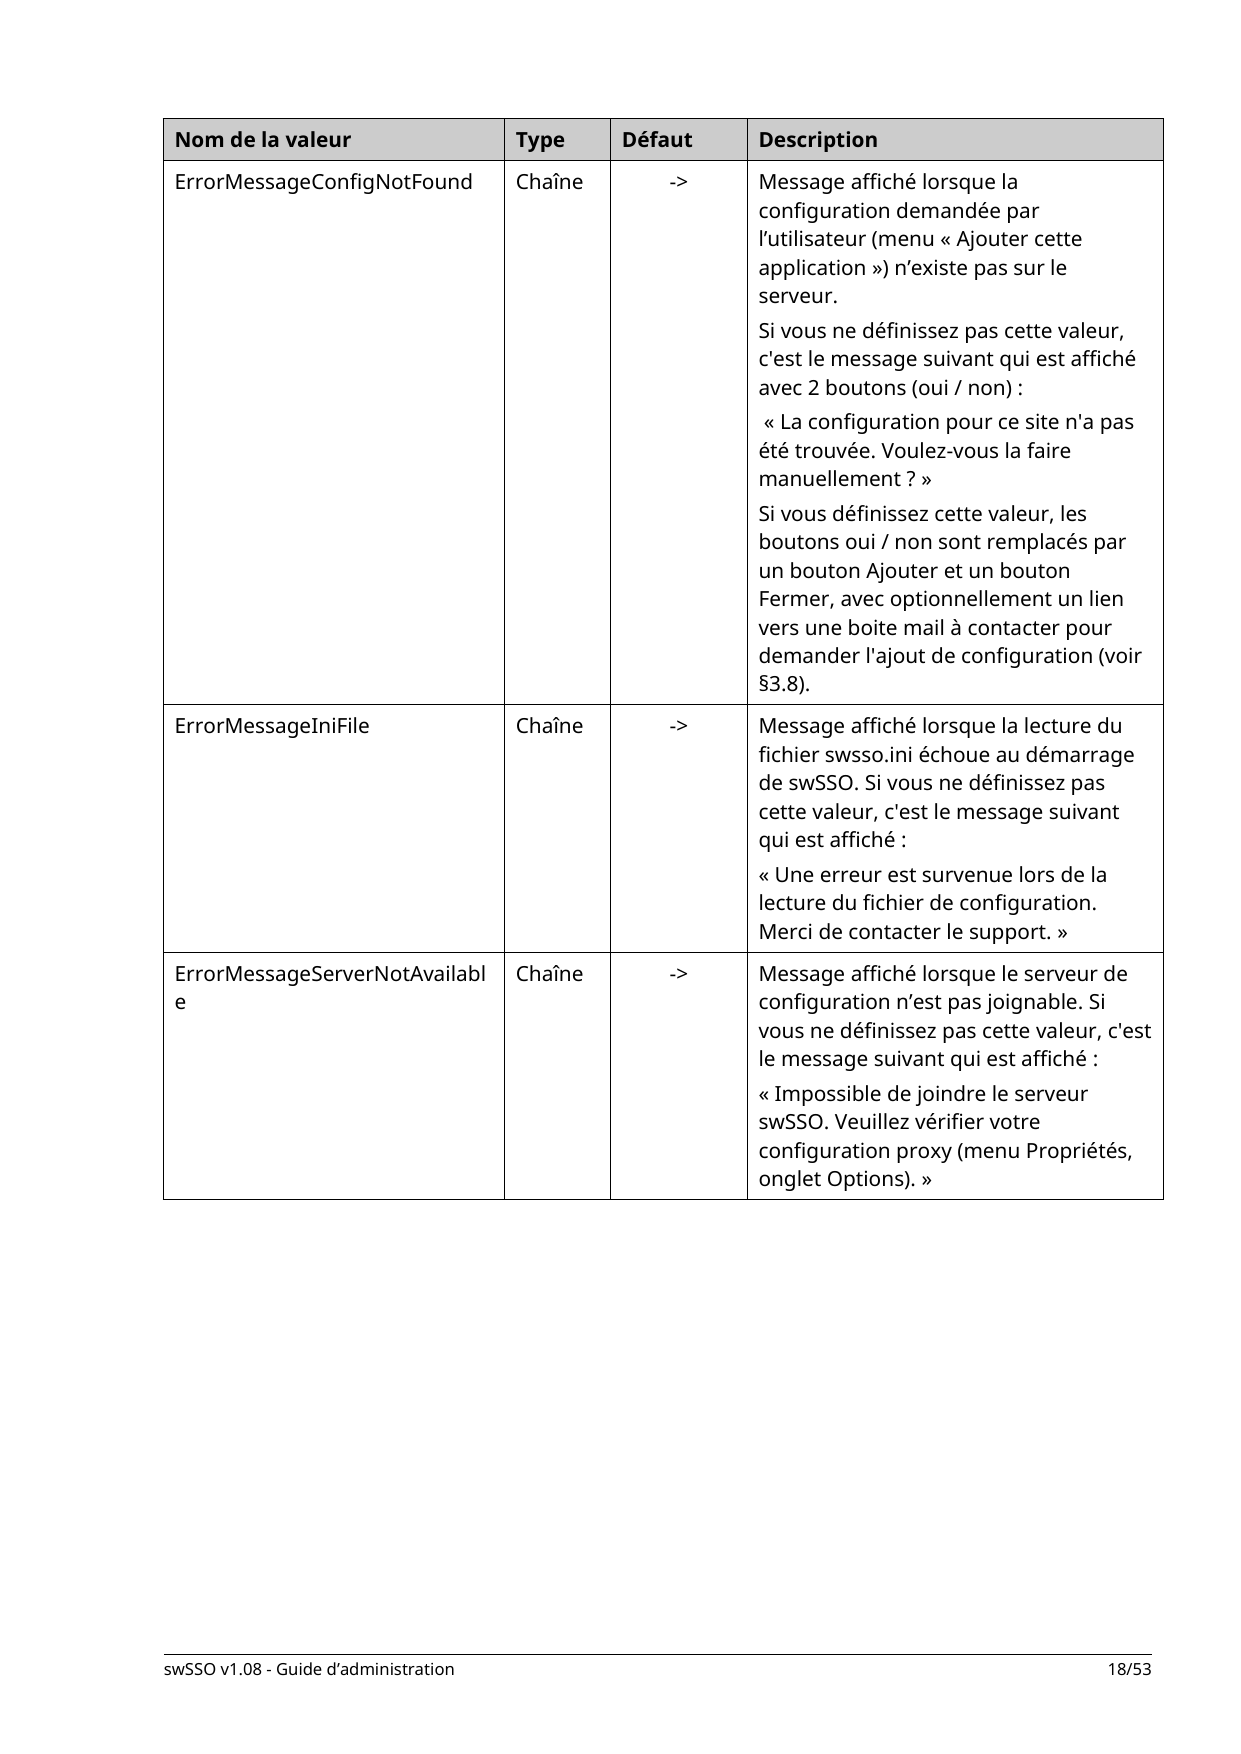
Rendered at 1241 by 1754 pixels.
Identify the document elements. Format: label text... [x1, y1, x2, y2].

table_header Description [748, 119, 1163, 160]
table_cell -> [611, 161, 747, 704]
table_cell -> [611, 705, 747, 952]
table_header Défaut [611, 119, 747, 160]
table_header Type [505, 119, 610, 160]
table_cell Chaîne [505, 161, 610, 704]
table_cell Message affiché lorsque la configuration demandée par l’utilisateur (menu « Ajouter cette application ») n’existe pas sur le serveur. Si vous ne définissez pas cette valeur, c'est le message suivant qui est affiché avec 2 boutons (oui / non) : « La configuration pour ce site n'a pas été trouvée. Voulez-vous la faire manuellement ? » Si vous définissez cette valeur, les boutons oui / non sont remplacés par un bouton Ajouter et un bouton Fermer, avec optionnellement un lien vers une boite mail à contacter pour demander l'ajout de configuration (voir §3.8). [748, 161, 1163, 704]
table_cell ErrorMessageConfigNotFound [164, 161, 504, 704]
table_cell Message affiché lorsque le serveur de configuration n’est pas joignable. Si vous ne définissez pas cette valeur, c'est le message suivant qui est affiché : « Impossible de joindre le serveur swSSO. Veuillez vérifier votre configuration proxy (menu Propriétés, onglet Options). » [748, 953, 1163, 1199]
table_cell Chaîne [505, 953, 610, 1199]
table_cell ErrorMessageServerNotAvailable [164, 953, 504, 1199]
table_cell -> [611, 953, 747, 1199]
table_cell ErrorMessageIniFile [164, 705, 504, 952]
table_header Nom de la valeur [164, 119, 504, 160]
table_cell Chaîne [505, 705, 610, 952]
table_cell Message affiché lorsque la lecture du fichier swsso.ini échoue au démarrage de swSSO. Si vous ne définissez pas cette valeur, c'est le message suivant qui est affiché : « Une erreur est survenue lors de la lecture du fichier de configuration. Merci de contacter le support. » [748, 705, 1163, 952]
